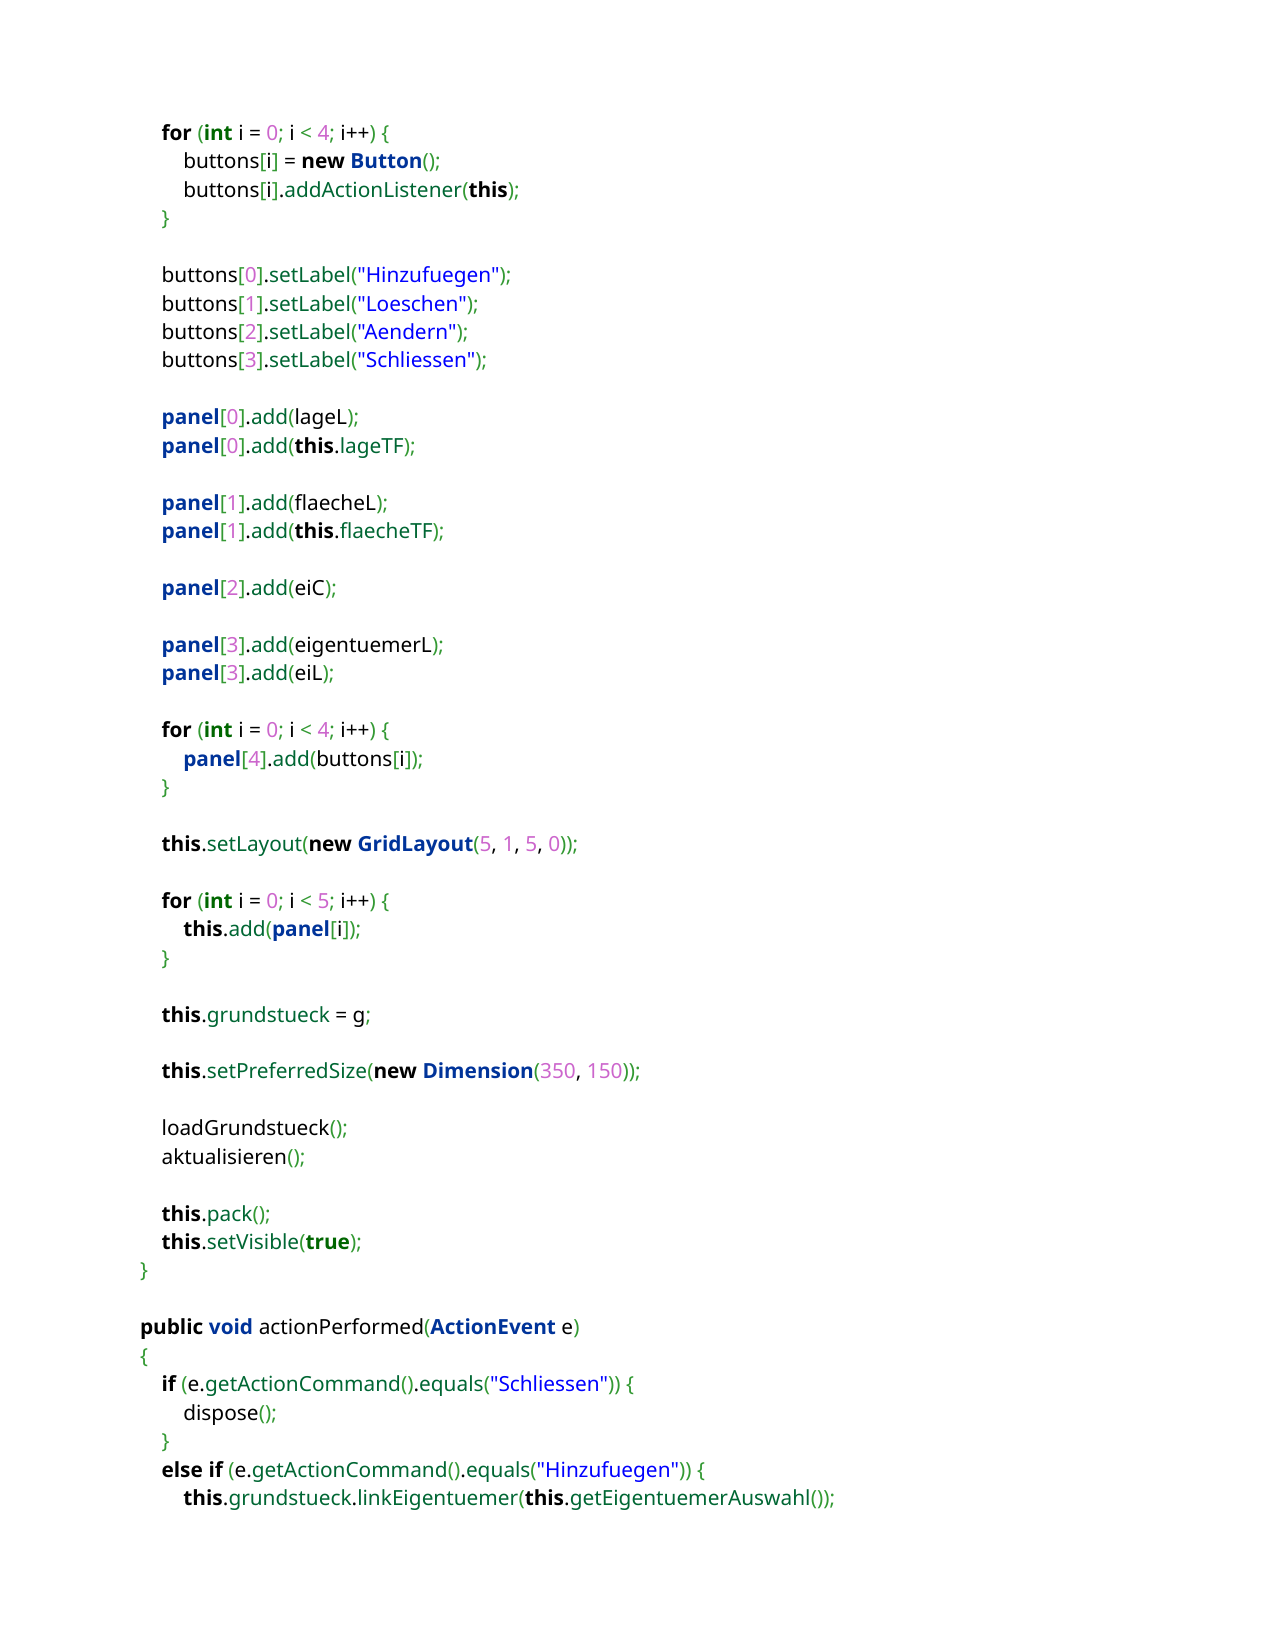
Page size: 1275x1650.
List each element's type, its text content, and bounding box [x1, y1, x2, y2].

text this.setVisible(true); [118, 1227, 1157, 1256]
text panel[3].add(eiL); [118, 658, 1157, 687]
text } [118, 1426, 1157, 1455]
text this.grundstueck.linkEigentuemer(this.getEigentuemerAuswahl()); [118, 1483, 1157, 1512]
text panel[1].add(flaecheL); [118, 488, 1157, 516]
text buttons[1].setLabel("Loeschen"); [118, 289, 1157, 317]
text else if (e.getActionCommand().equals("Hinzufuegen")) { [118, 1455, 1157, 1483]
text public void actionPerformed(ActionEvent e) [118, 1312, 1157, 1341]
text this.setLayout(new GridLayout(5, 1, 5, 0)); [118, 829, 1157, 857]
text for (int i = 0; i < 4; i++) { [118, 118, 1157, 147]
text buttons[2].setLabel("Aendern"); [118, 317, 1157, 346]
text if (e.getActionCommand().equals("Schliessen")) { [118, 1369, 1157, 1398]
text buttons[0].setLabel("Hinzufuegen"); [118, 260, 1157, 289]
text } [118, 772, 1157, 801]
text this.add(panel[i]); [118, 914, 1157, 943]
text this.pack(); [118, 1199, 1157, 1227]
text panel[0].add(lageL); [118, 402, 1157, 431]
text } [118, 943, 1157, 971]
text for (int i = 0; i < 4; i++) { [118, 715, 1157, 744]
text loadGrundstueck(); [118, 1113, 1157, 1142]
text this.setPreferredSize(new Dimension(350, 150)); [118, 1057, 1157, 1085]
text for (int i = 0; i < 5; i++) { [118, 886, 1157, 914]
text panel[2].add(eiC); [118, 573, 1157, 602]
text } [118, 203, 1157, 232]
text panel[3].add(eigentuemerL); [118, 630, 1157, 658]
text panel[0].add(this.lageTF); [118, 431, 1157, 459]
text } [118, 1256, 1157, 1284]
text buttons[i].addActionListener(this); [118, 175, 1157, 203]
text { [118, 1341, 1157, 1369]
text panel[1].add(this.flaecheTF); [118, 516, 1157, 545]
text this.grundstueck = g; [118, 1000, 1157, 1028]
text panel[4].add(buttons[i]); [118, 744, 1157, 772]
text buttons[3].setLabel("Schliessen"); [118, 346, 1157, 374]
text dispose(); [118, 1398, 1157, 1426]
text buttons[i] = new Button(); [118, 147, 1157, 175]
text aktualisieren(); [118, 1142, 1157, 1170]
